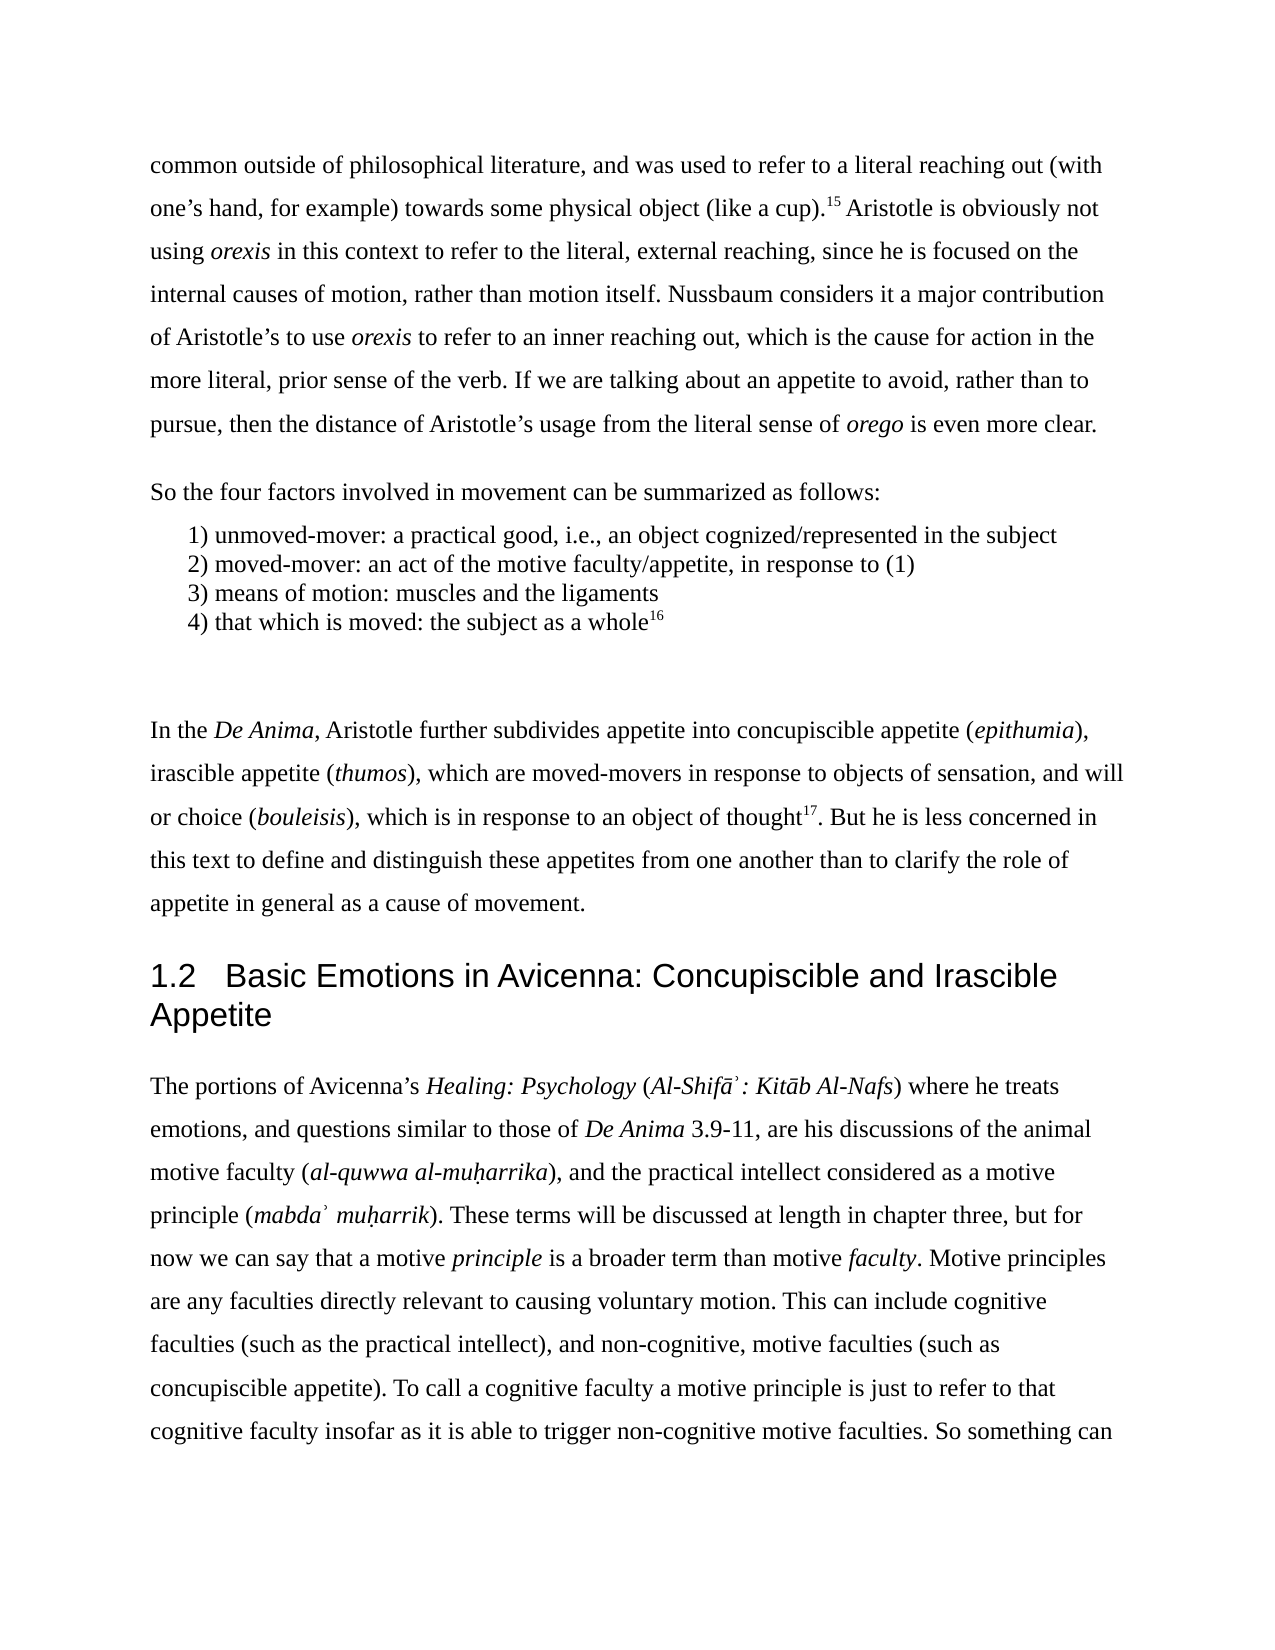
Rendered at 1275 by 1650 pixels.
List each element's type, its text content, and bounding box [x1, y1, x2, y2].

text 2) moved-mover: an act of the motive faculty/appetite, in response to (1) [150, 549, 1125, 578]
text The portions of Avicenna’s Healing: Psychology (Al-Shifāʾ: Kitāb Al-Nafs) where he treats emotions, and questions similar to those of De Anima 3.9-11, are his discussions of the animal motive faculty (al-quwwa al-muḥarrika), and the practical intellect considered as a motive principle (mabdaʾ muḥarrik). These terms will be discussed at length in chapter three, but for now we can say that a motive principle is a broader term than motive faculty. Motive principles are any faculties directly relevant to causing voluntary motion. This can include cognitive faculties (such as the practical intellect), and non-cognitive, motive faculties (such as concupiscible appetite). To call a cognitive faculty a motive principle is just to refer to that cognitive faculty insofar as it is able to trigger non-cognitive motive faculties. So something can [150, 1071, 1125, 1444]
text 4) that which is moved: the subject as a whole [150, 607, 1125, 636]
text common outside of philosophical literature, and was used to refer to a literal reaching out (with one’s hand, for example) towards some physical object (like a cup). Aristotle is obviously not using orexis in this context to refer to the literal, external reaching, since he is focused on the internal causes of motion, rather than motion itself. Nussbaum considers it a major contribution of Aristotle’s to use orexis to refer to an inner reaching out, which is the cause for action in the more literal, prior sense of the verb. If we are talking about an appetite to avoid, rather than to pursue, then the distance of Aristotle’s usage from the literal sense of orego is even more clear. [150, 150, 1125, 437]
text 3) means of motion: muscles and the ligaments [150, 578, 1125, 607]
subtitle 1.2 Basic Emotions in Avicenna: Concupiscible and Irascible Appetite [150, 956, 1125, 1033]
text In the De Anima, Aristotle further subdivides appetite into concupiscible appetite (epithumia), irascible appetite (thumos), which are moved-movers in response to objects of sensation, and will or choice (bouleisis), which is in response to an object of thought. But he is less concerned in this text to define and distinguish these appetites from one another than to clarify the role of appetite in general as a cause of movement. [150, 715, 1125, 917]
text 1) unmoved-mover: a practical good, i.e., an object cognized/represented in the subject [150, 521, 1125, 549]
text So the four factors involved in movement can be summarized as follows: [150, 477, 1125, 506]
